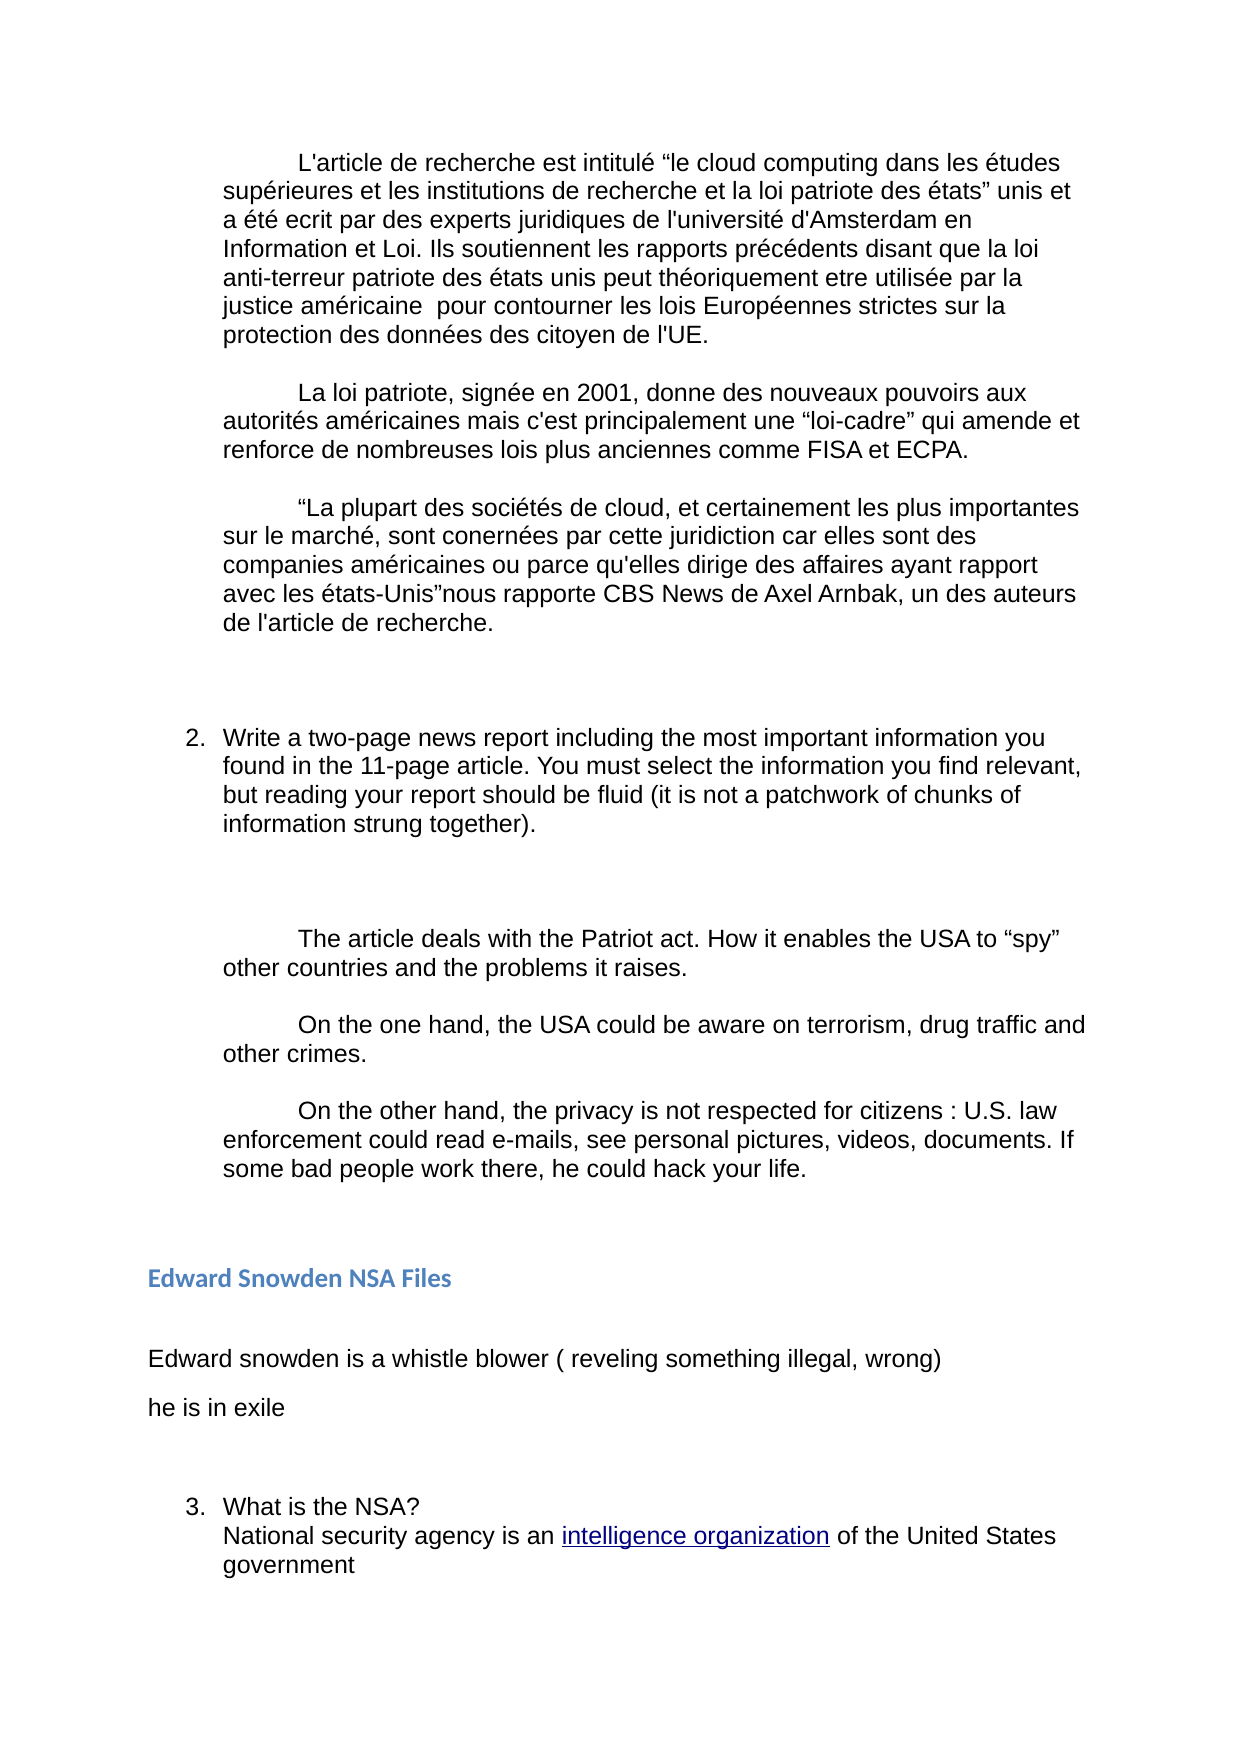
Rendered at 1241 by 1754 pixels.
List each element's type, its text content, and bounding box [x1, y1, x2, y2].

list National security agency is an intelligence organization of the United States government [223, 1521, 1093, 1578]
list On the one hand, the USA could be aware on terrorism, drug traffic and other crimes. [223, 1010, 1093, 1068]
list On the other hand, the privacy is not respected for citizens : U.S. law enforcement could read e-mails, see personal pictures, videos, documents. If some bad people work there, he could hack your life. [223, 1096, 1093, 1183]
list Write a two-page news report including the most important information you found in the 11-page article. You must select the information you find relevant, but reading your report should be fluid (it is not a patchwork of chunks of information strung together). [185, 723, 1093, 838]
list What is the NSA? [185, 1492, 1093, 1521]
list The article deals with the Patriot act. How it enables the USA to “spy” other countries and the problems it raises. [223, 924, 1093, 981]
list “La plupart des sociétés de cloud, et certainement les plus importantes sur le marché, sont conernées par cette juridiction car elles sont des companies américaines ou parce qu'elles dirige des affaires ayant rapport avec les états-Unis”nous rapporte CBS News de Axel Arnbak, un des auteurs de l'article de recherche. [223, 493, 1093, 665]
text Edward snowden is a whistle blower ( reveling something illegal, wrong) [148, 1343, 1093, 1372]
list L'article de recherche est intitulé “le cloud computing dans les études supérieures et les institutions de recherche et la loi patriote des états” unis et a été ecrit par des experts juridiques de l'université d'Amsterdam en Information et Loi. Ils soutiennent les rapports précédents disant que la loi anti-terreur patriote des états unis peut théoriquement etre utilisée par la justice américaine pour contourner les lois Européennes strictes sur la protection des données des citoyen de l'UE. [223, 148, 1093, 349]
subtitle Edward Snowden NSA Files [148, 1261, 1093, 1294]
list La loi patriote, signée en 2001, donne des nouveaux pouvoirs aux autorités américaines mais c'est principalement une “loi-cadre” qui amende et renforce de nombreuses lois plus anciennes comme FISA et ECPA. [223, 378, 1093, 464]
text he is in exile [148, 1393, 1093, 1422]
